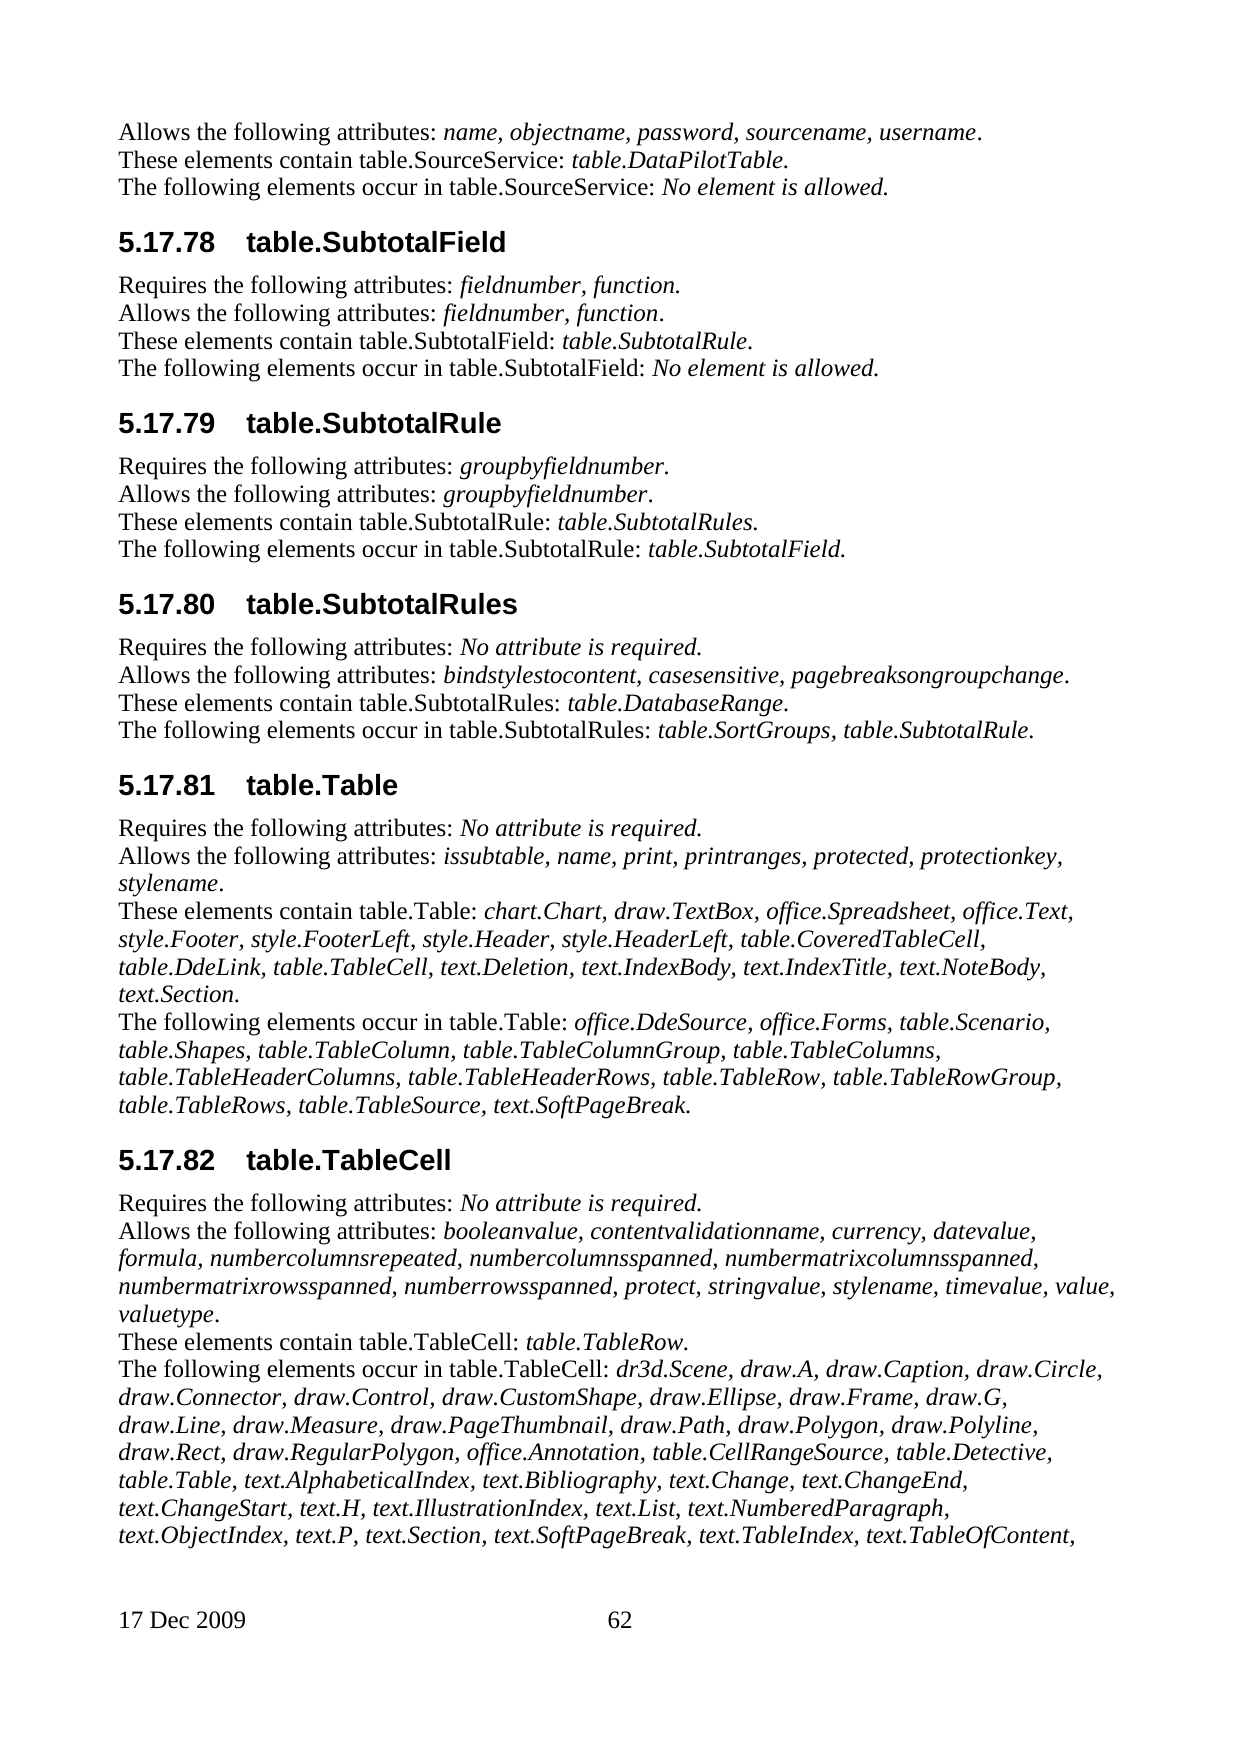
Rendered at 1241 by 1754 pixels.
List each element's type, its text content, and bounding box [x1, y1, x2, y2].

text Requires the following attributes: groupbyfieldnumber. [118, 452, 1122, 480]
subtitle table.Table [118, 769, 1122, 802]
text The following elements occur in table.SubtotalRule: table.SubtotalField. [118, 535, 1122, 563]
text These elements contain table.SourceService: table.DataPilotTable. [118, 146, 1122, 173]
text Requires the following attributes: No attribute is required. [118, 1189, 1122, 1217]
text Requires the following attributes: fieldnumber, function. [118, 271, 1122, 299]
text Allows the following attributes: fieldnumber, function. [118, 299, 1122, 327]
subtitle table.SubtotalField [118, 226, 1122, 259]
text Allows the following attributes: name, objectname, password, sourcename, username. [118, 118, 1122, 146]
text These elements contain table.SubtotalRules: table.DatabaseRange. [118, 689, 1122, 716]
subtitle table.SubtotalRule [118, 407, 1122, 440]
text The following elements occur in table.SubtotalField: No element is allowed. [118, 354, 1122, 382]
text The following elements occur in table.SubtotalRules: table.SortGroups, table.SubtotalRule. [118, 716, 1122, 744]
text These elements contain table.TableCell: table.TableRow. [118, 1328, 1122, 1355]
subtitle table.TableCell [118, 1144, 1122, 1177]
text Allows the following attributes: bindstylestocontent, casesensitive, pagebreaksongroupchange. [118, 661, 1122, 689]
text These elements contain table.SubtotalRule: table.SubtotalRules. [118, 508, 1122, 535]
text The following elements occur in table.TableCell: dr3d.Scene, draw.A, draw.Caption, draw.Circle, draw.Connector, draw.Control, draw.CustomShape, draw.Ellipse, draw.Frame, draw.G, draw.Line, draw.Measure, draw.PageThumbnail, draw.Path, draw.Polygon, draw.Polyline, draw.Rect, draw.RegularPolygon, office.Annotation, table.CellRangeSource, table.Detective, table.Table, text.AlphabeticalIndex, text.Bibliography, text.Change, text.ChangeEnd, text.ChangeStart, text.H, text.IllustrationIndex, text.List, text.NumberedParagraph, text.ObjectIndex, text.P, text.Section, text.SoftPageBreak, text.TableIndex, text.TableOfContent, [118, 1355, 1122, 1549]
text The following elements occur in table.SourceService: No element is allowed. [118, 173, 1122, 201]
text These elements contain table.SubtotalField: table.SubtotalRule. [118, 327, 1122, 354]
text Requires the following attributes: No attribute is required. [118, 814, 1122, 842]
text The following elements occur in table.Table: office.DdeSource, office.Forms, table.Scenario, table.Shapes, table.TableColumn, table.TableColumnGroup, table.TableColumns, table.TableHeaderColumns, table.TableHeaderRows, table.TableRow, table.TableRowGroup, table.TableRows, table.TableSource, text.SoftPageBreak. [118, 1008, 1122, 1119]
text Requires the following attributes: No attribute is required. [118, 633, 1122, 661]
text Allows the following attributes: groupbyfieldnumber. [118, 480, 1122, 508]
text These elements contain table.Table: chart.Chart, draw.TextBox, office.Spreadsheet, office.Text, style.Footer, style.FooterLeft, style.Header, style.HeaderLeft, table.CoveredTableCell, table.DdeLink, table.TableCell, text.Deletion, text.IndexBody, text.IndexTitle, text.NoteBody, text.Section. [118, 897, 1122, 1008]
text Allows the following attributes: booleanvalue, contentvalidationname, currency, datevalue, formula, numbercolumnsrepeated, numbercolumnsspanned, numbermatrixcolumnsspanned, numbermatrixrowsspanned, numberrowsspanned, protect, stringvalue, stylename, timevalue, value, valuetype. [118, 1217, 1122, 1328]
subtitle table.SubtotalRules [118, 588, 1122, 621]
text Allows the following attributes: issubtable, name, print, printranges, protected, protectionkey, stylename. [118, 842, 1122, 897]
